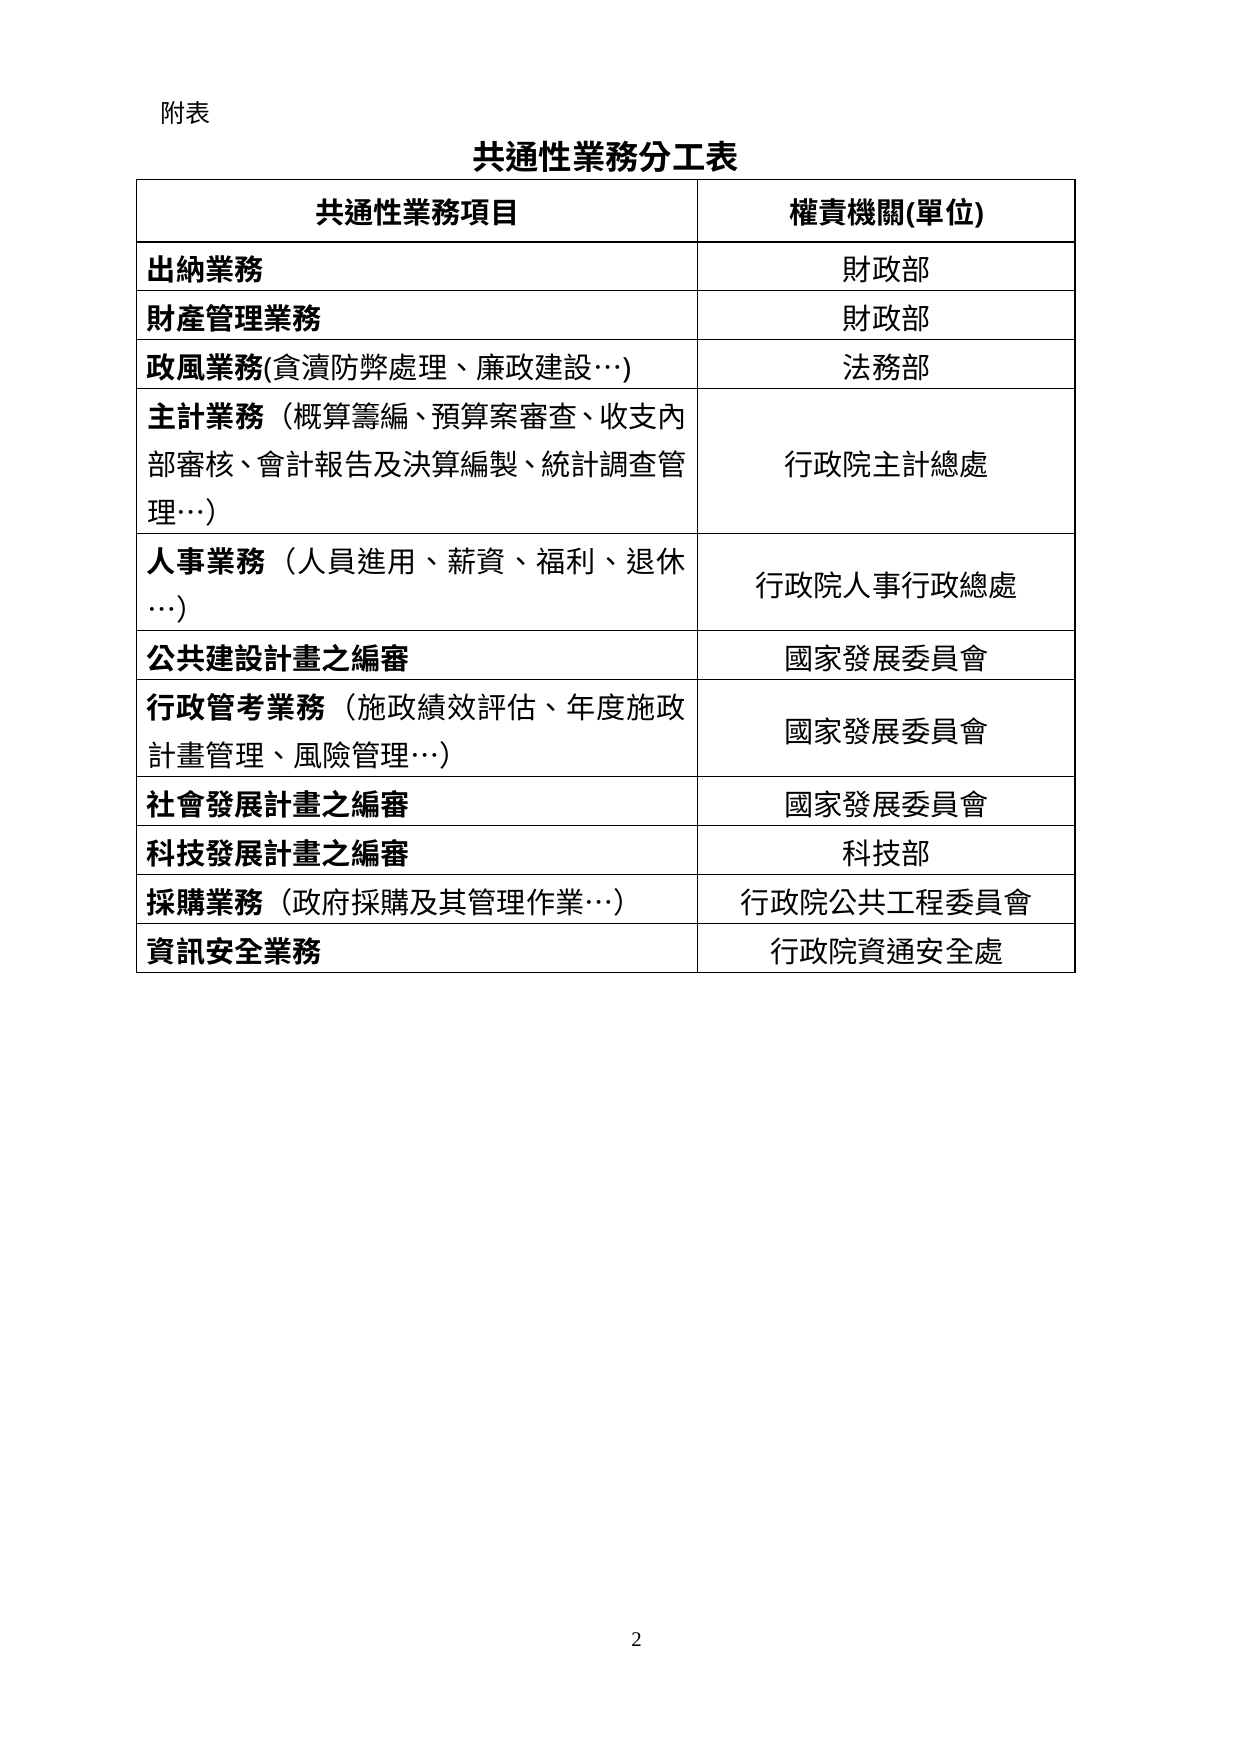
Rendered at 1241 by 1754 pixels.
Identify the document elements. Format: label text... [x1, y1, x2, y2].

table_cell 國家發展委員會 [698, 777, 1074, 825]
table_cell 行政院主計總處 [698, 389, 1074, 533]
table_cell 財政部 [698, 291, 1074, 339]
table_cell 財政部 [698, 243, 1074, 290]
table_cell 社會發展計畫之編審 [137, 777, 697, 825]
table_cell 行政院公共工程委員會 [698, 875, 1074, 923]
table_cell 科技發展計畫之編審 [137, 826, 697, 874]
table_cell 主計業務（概算籌編、預算案審查、收支內部審核、會計報告及決算編製、統計調查管理…） [137, 389, 697, 533]
table_cell 法務部 [698, 340, 1074, 388]
table_cell 政風業務(貪瀆防弊處理、廉政建設…) [137, 340, 697, 388]
table_cell 共通性業務項目 [137, 180, 697, 241]
table_header 共通性業務分工表 [136, 131, 1075, 179]
table_cell 財產管理業務 [137, 291, 697, 339]
table_cell 採購業務（政府採購及其管理作業…） [137, 875, 697, 923]
table_cell 行政管考業務（施政績效評估、年度施政計畫管理、風險管理…） [137, 680, 697, 776]
table_cell 國家發展委員會 [698, 631, 1074, 679]
table_cell 資訊安全業務 [137, 924, 697, 972]
text 附表 [148, 89, 1125, 131]
table_cell 公共建設計畫之編審 [137, 631, 697, 679]
table_cell 行政院人事行政總處 [698, 534, 1074, 630]
table_cell 人事業務（人員進用、薪資、福利、退休…） [137, 534, 697, 630]
table_cell 國家發展委員會 [698, 680, 1074, 776]
table_cell 出納業務 [137, 243, 697, 290]
table_cell 科技部 [698, 826, 1074, 874]
table_cell 行政院資通安全處 [698, 924, 1074, 972]
table_cell 權責機關(單位) [698, 180, 1074, 241]
